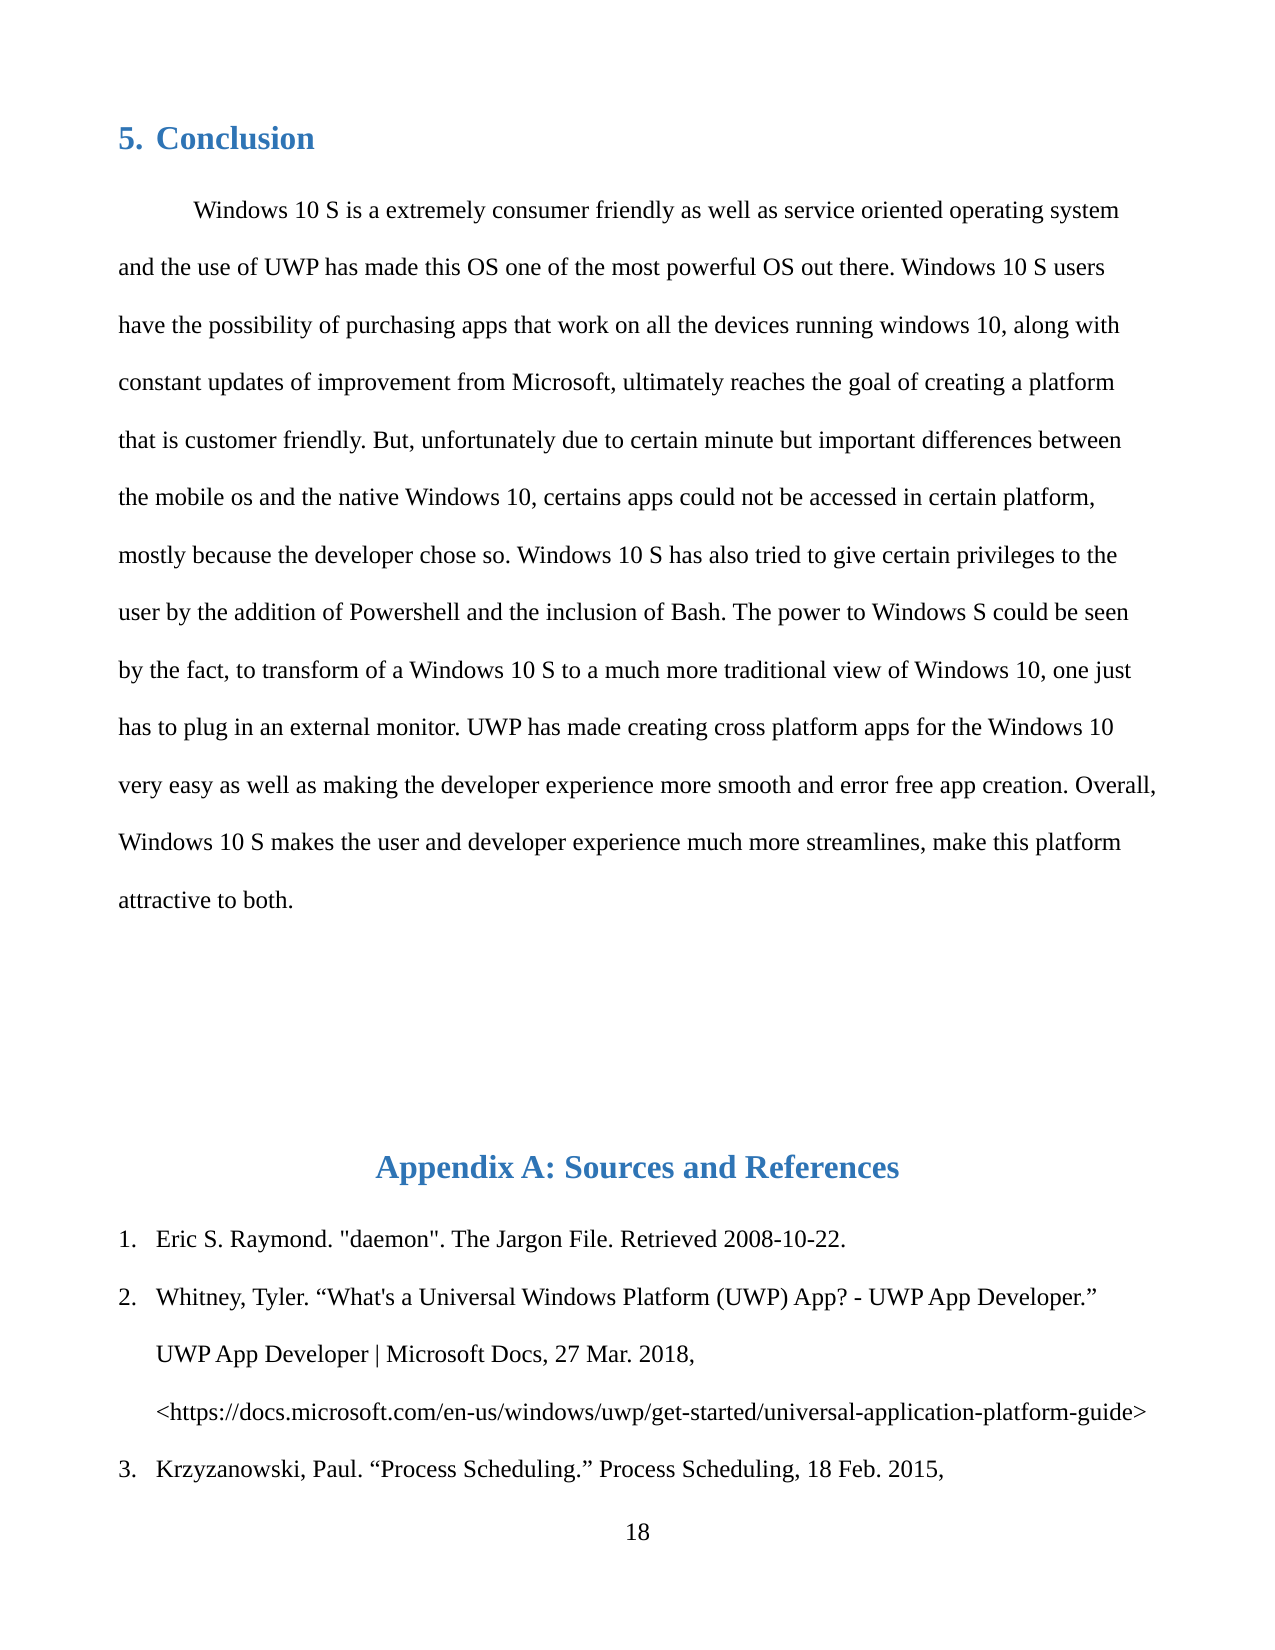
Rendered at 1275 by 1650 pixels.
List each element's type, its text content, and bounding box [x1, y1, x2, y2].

list Whitney, Tyler. “What's a Universal Windows Platform (UWP) App? - UWP App Developer.” UWP App Developer | Microsoft Docs, 27 Mar. 2018, <https://docs.microsoft.com/en-us/windows/uwp/get-started/universal-application-platform-guide> [118, 1282, 1157, 1426]
text Windows 10 S is a extremely consumer friendly as well as service oriented operating system and the use of UWP has made this OS one of the most powerful OS out there. Windows 10 S users have the possibility of purchasing apps that work on all the devices running windows 10, along with constant updates of improvement from Microsoft, ultimately reaches the goal of creating a platform that is customer friendly. But, unfortunately due to certain minute but important differences between the mobile os and the native Windows 10, certains apps could not be accessed in certain platform, mostly because the developer chose so. Windows 10 S has also tried to give certain privileges to the user by the addition of Powershell and the inclusion of Bash. The power to Windows S could be seen by the fact, to transform of a Windows 10 S to a much more traditional view of Windows 10, one just has to plug in an external monitor. UWP has made creating cross platform apps for the Windows 10 very easy as well as making the developer experience more smooth and error free app creation. Overall, Windows 10 S makes the user and developer experience much more streamlines, make this platform attractive to both. [118, 195, 1157, 913]
subtitle Appendix A: Sources and References [118, 1148, 1157, 1186]
list Krzyzanowski, Paul. “Process Scheduling.” Process Scheduling, 18 Feb. 2015, [118, 1454, 1157, 1483]
subtitle Conclusion [118, 118, 1157, 156]
list Eric S. Raymond. "daemon". The Jargon File. Retrieved 2008-10-22. [118, 1224, 1157, 1253]
